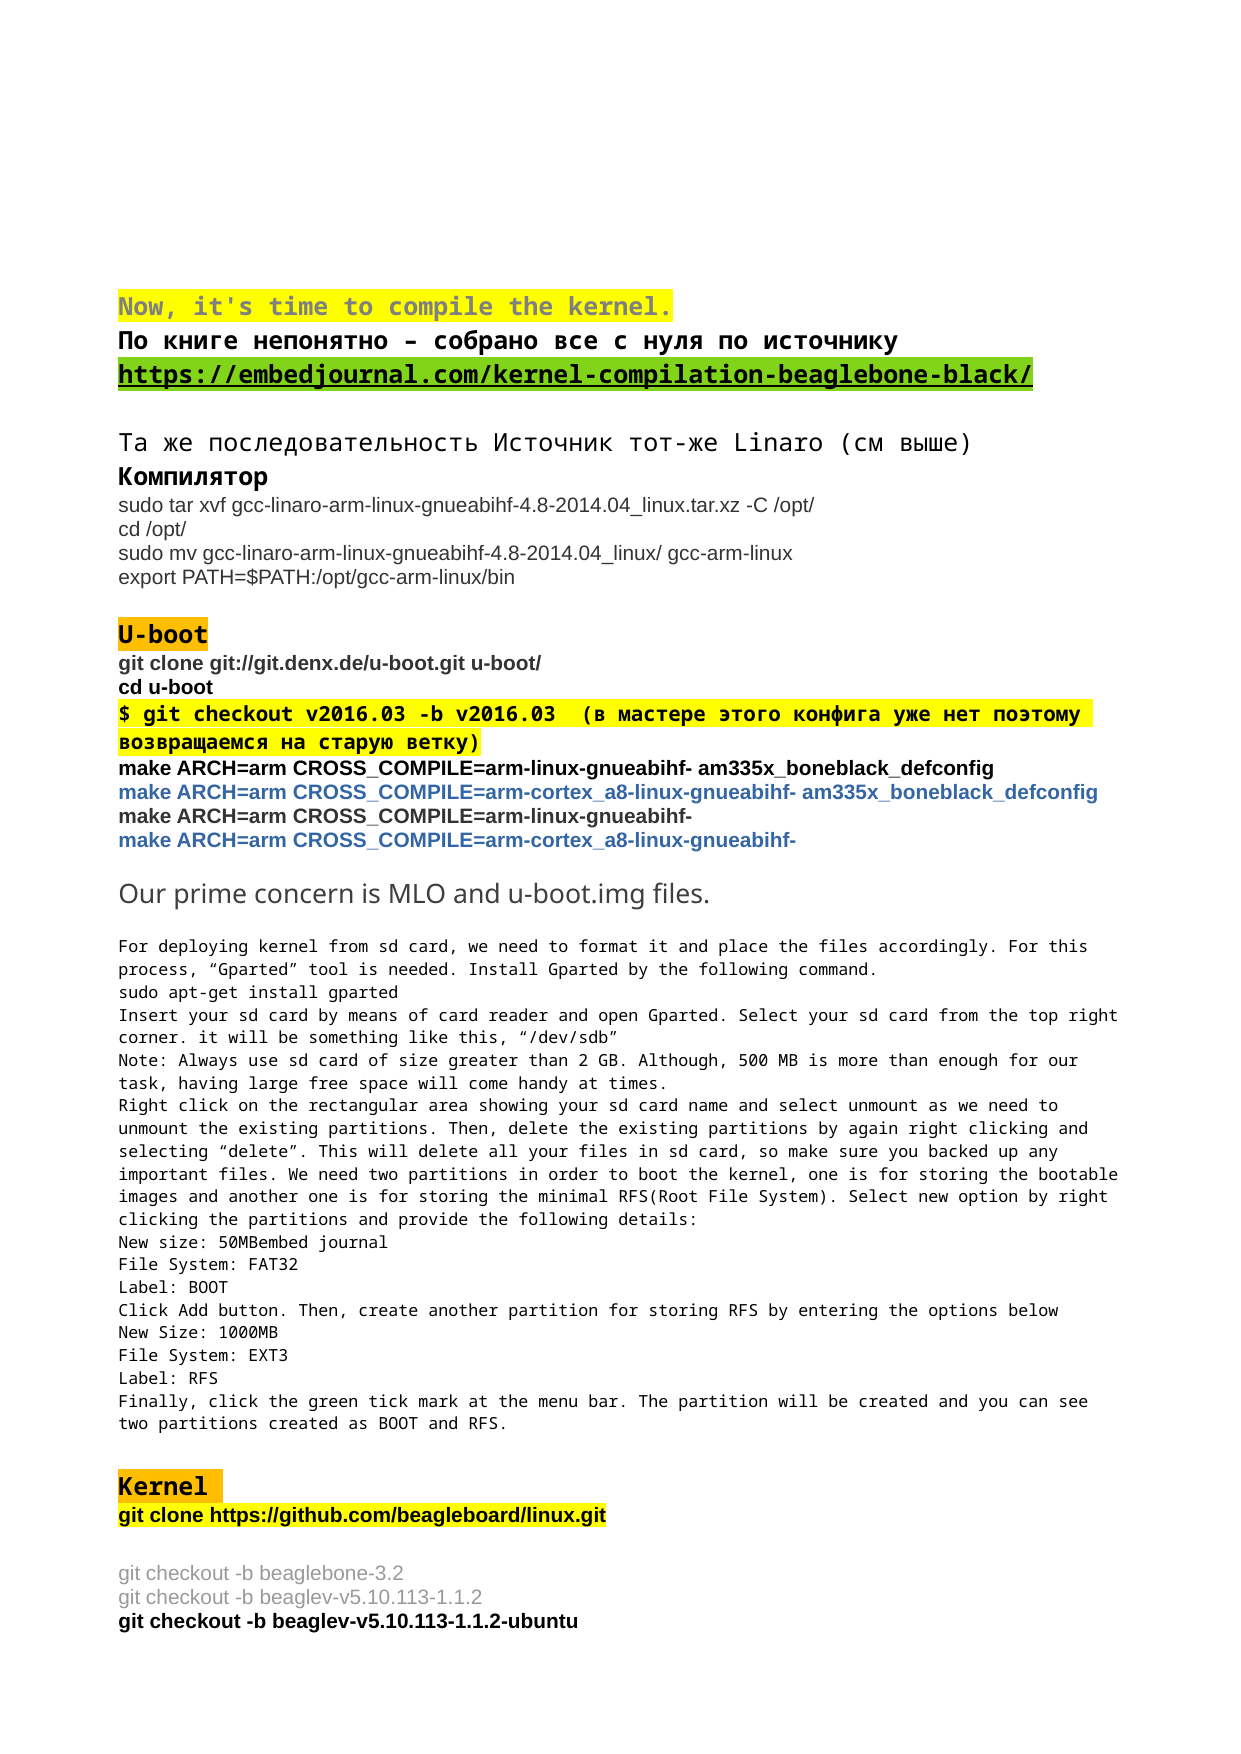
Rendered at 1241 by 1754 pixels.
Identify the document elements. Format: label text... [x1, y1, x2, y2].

text Right click on the rectangular area showing your sd card name and select unmount as we need to unmount the existing partitions. Then, delete the existing partitions by again right clicking and selecting “delete”. This will delete all your files in sd card, so make sure you backed up any important files. We need two partitions in order to boot the kernel, one is for storing the bootable images and another one is for storing the minimal RFS(Root File System). Select new option by right clicking the partitions and provide the following details: [118, 1094, 1122, 1230]
text Та же последовательность Источник тот-же Linaro (см выше) [118, 425, 1122, 459]
text sudo tar xvf gcc-linaro-arm-linux-gnueabihf-4.8-2014.04_linux.tar.xz -C /opt/ [118, 493, 1122, 517]
text git clone git://git.denx.de/u-boot.git u-boot/ [118, 651, 1122, 675]
text Our prime concern is MLO and u-boot.img files. [118, 875, 1122, 911]
text U-boot [118, 617, 1122, 651]
text git checkout -b beaglev-v5.10.113-1.1.2 [118, 1585, 1122, 1609]
text Insert your sd card by means of card reader and open Gparted. Select your sd card from the top right corner. it will be something like this, “/dev/sdb” [118, 1003, 1122, 1049]
text make ARCH=arm CROSS_COMPILE=arm-cortex_a8-linux-gnueabihf- [118, 828, 1122, 852]
text Kernel [118, 1469, 1122, 1503]
text Note: Always use sd card of size greater than 2 GB. Although, 500 MB is more than enough for our task, having large free space will come handy at times. [118, 1049, 1122, 1094]
text Now, it's time to compile the kernel. [118, 288, 1122, 322]
text git checkout -b beaglev-v5.10.113-1.1.2-ubuntu [118, 1609, 1122, 1633]
text https://embedjournal.com/kernel-compilation-beaglebone-black/ [118, 357, 1122, 391]
text Label: BOOT [118, 1276, 1122, 1298]
text cd /opt/ [118, 517, 1122, 541]
text sudo apt-get install gparted [118, 981, 1122, 1003]
text Компилятор [118, 459, 1122, 493]
text For deploying kernel from sd card, we need to format it and place the files accordingly. For this process, “Gparted” tool is needed. Install Gparted by the following command. [118, 935, 1122, 981]
text make ARCH=arm CROSS_COMPILE=arm-cortex_a8-linux-gnueabihf- am335x_boneblack_defconfig [118, 780, 1122, 804]
text sudo mv gcc-linaro-arm-linux-gnueabihf-4.8-2014.04_linux/ gcc-arm-linux [118, 541, 1122, 565]
text Label: RFS [118, 1367, 1122, 1389]
text git clone https://github.com/beagleboard/linux.git [118, 1503, 1122, 1527]
text make ARCH=arm CROSS_COMPILE=arm-linux-gnueabihf- am335x_boneblack_defconfig [118, 756, 1122, 780]
text export PATH=$PATH:/opt/gcc-arm-linux/bin [118, 565, 1122, 589]
text File System: EXT3 [118, 1344, 1122, 1367]
text make ARCH=arm CROSS_COMPILE=arm-linux-gnueabihf- [118, 804, 1122, 828]
text cd u-boot [118, 675, 1122, 699]
text По книге непонятно – собрано все с нуля по источнику [118, 322, 1122, 357]
text git checkout -b beaglebone-3.2 [118, 1561, 1122, 1585]
text $ git checkout v2016.03 -b v2016.03 (в мастере этого конфига уже нет поэтому возвращаемся на старую ветку) [118, 699, 1122, 756]
text New Size: 1000MB [118, 1321, 1122, 1344]
text New size: 50MBembed journal [118, 1230, 1122, 1253]
text Click Add button. Then, create another partition for storing RFS by entering the options below [118, 1298, 1122, 1321]
text File System: FAT32 [118, 1253, 1122, 1276]
text Finally, click the green tick mark at the menu bar. The partition will be created and you can see two partitions created as BOOT and RFS. [118, 1389, 1122, 1435]
